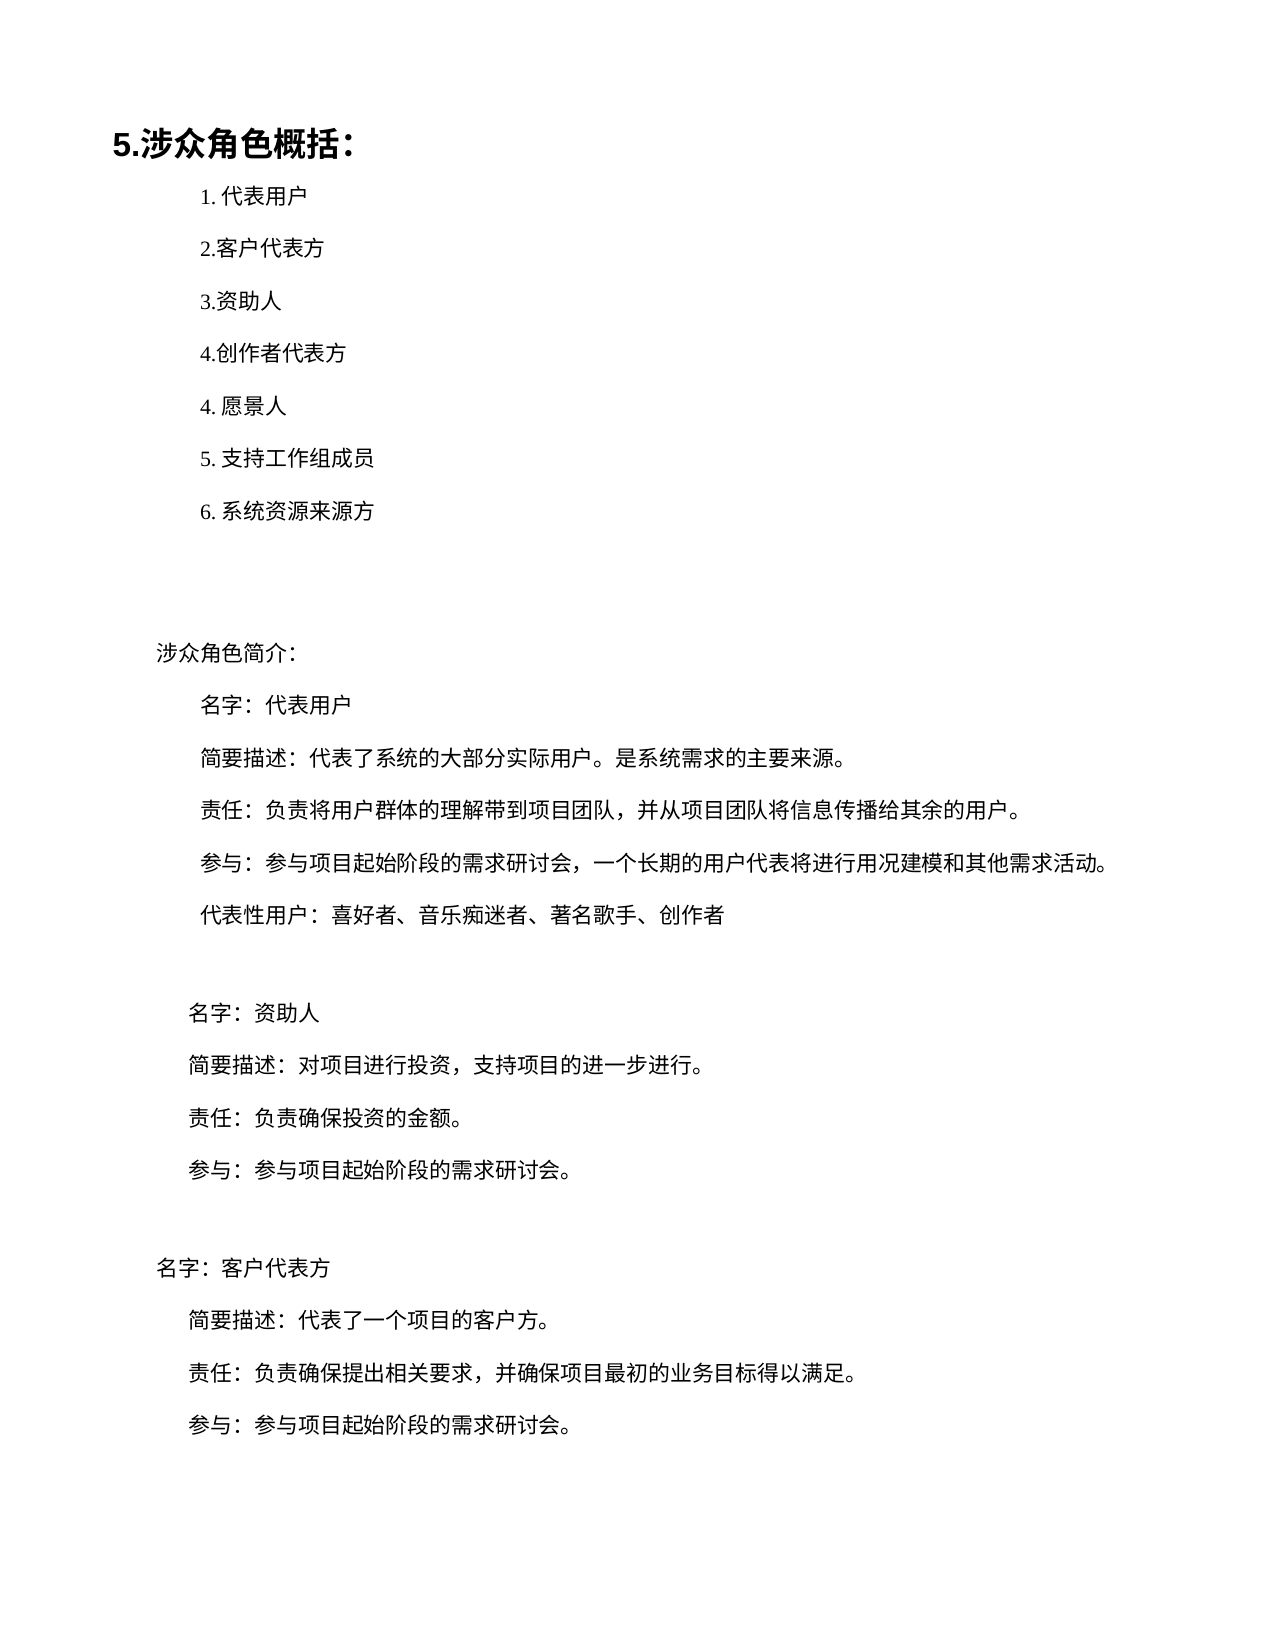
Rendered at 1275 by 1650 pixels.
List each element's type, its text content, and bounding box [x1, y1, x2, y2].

text 名字：代表用户 [112, 688, 1156, 720]
text 责任：负责确保提出相关要求，并确保项目最初的业务目标得以满足。 [112, 1356, 1156, 1387]
text 4.创作者代表方 [112, 336, 1156, 368]
subtitle 5.涉众角色概括： [112, 118, 1156, 166]
text 2.客户代表方 [112, 231, 1156, 263]
text 名字：客户代表方 [112, 1251, 1156, 1282]
text 1. 代表用户 [112, 179, 1156, 211]
text 简要描述：对项目进行投资，支持项目的进一步进行。 [112, 1048, 1156, 1080]
text 5. 支持工作组成员 [112, 441, 1156, 473]
text 6. 系统资源来源方 [112, 494, 1156, 526]
text 责任：负责确保投资的金额。 [112, 1101, 1156, 1132]
text 名字：资助人 [112, 996, 1156, 1027]
text 简要描述：代表了一个项目的客户方。 [112, 1303, 1156, 1335]
text 代表性用户：喜好者、音乐痴迷者、著名歌手、创作者 [112, 898, 1156, 930]
text 参与：参与项目起始阶段的需求研讨会。 [112, 1408, 1156, 1440]
text 简要描述：代表了系统的大部分实际用户。是系统需求的主要来源。 [112, 741, 1156, 773]
text 3.资助人 [112, 284, 1156, 316]
text 涉众角色简介： [112, 636, 1156, 668]
text 4. 愿景人 [112, 389, 1156, 421]
text 参与：参与项目起始阶段的需求研讨会。 [112, 1153, 1156, 1185]
text 参与：参与项目起始阶段的需求研讨会，一个长期的用户代表将进行用况建模和其他需求活动。 [112, 846, 1156, 878]
text 责任：负责将用户群体的理解带到项目团队，并从项目团队将信息传播给其余的用户。 [112, 793, 1156, 825]
